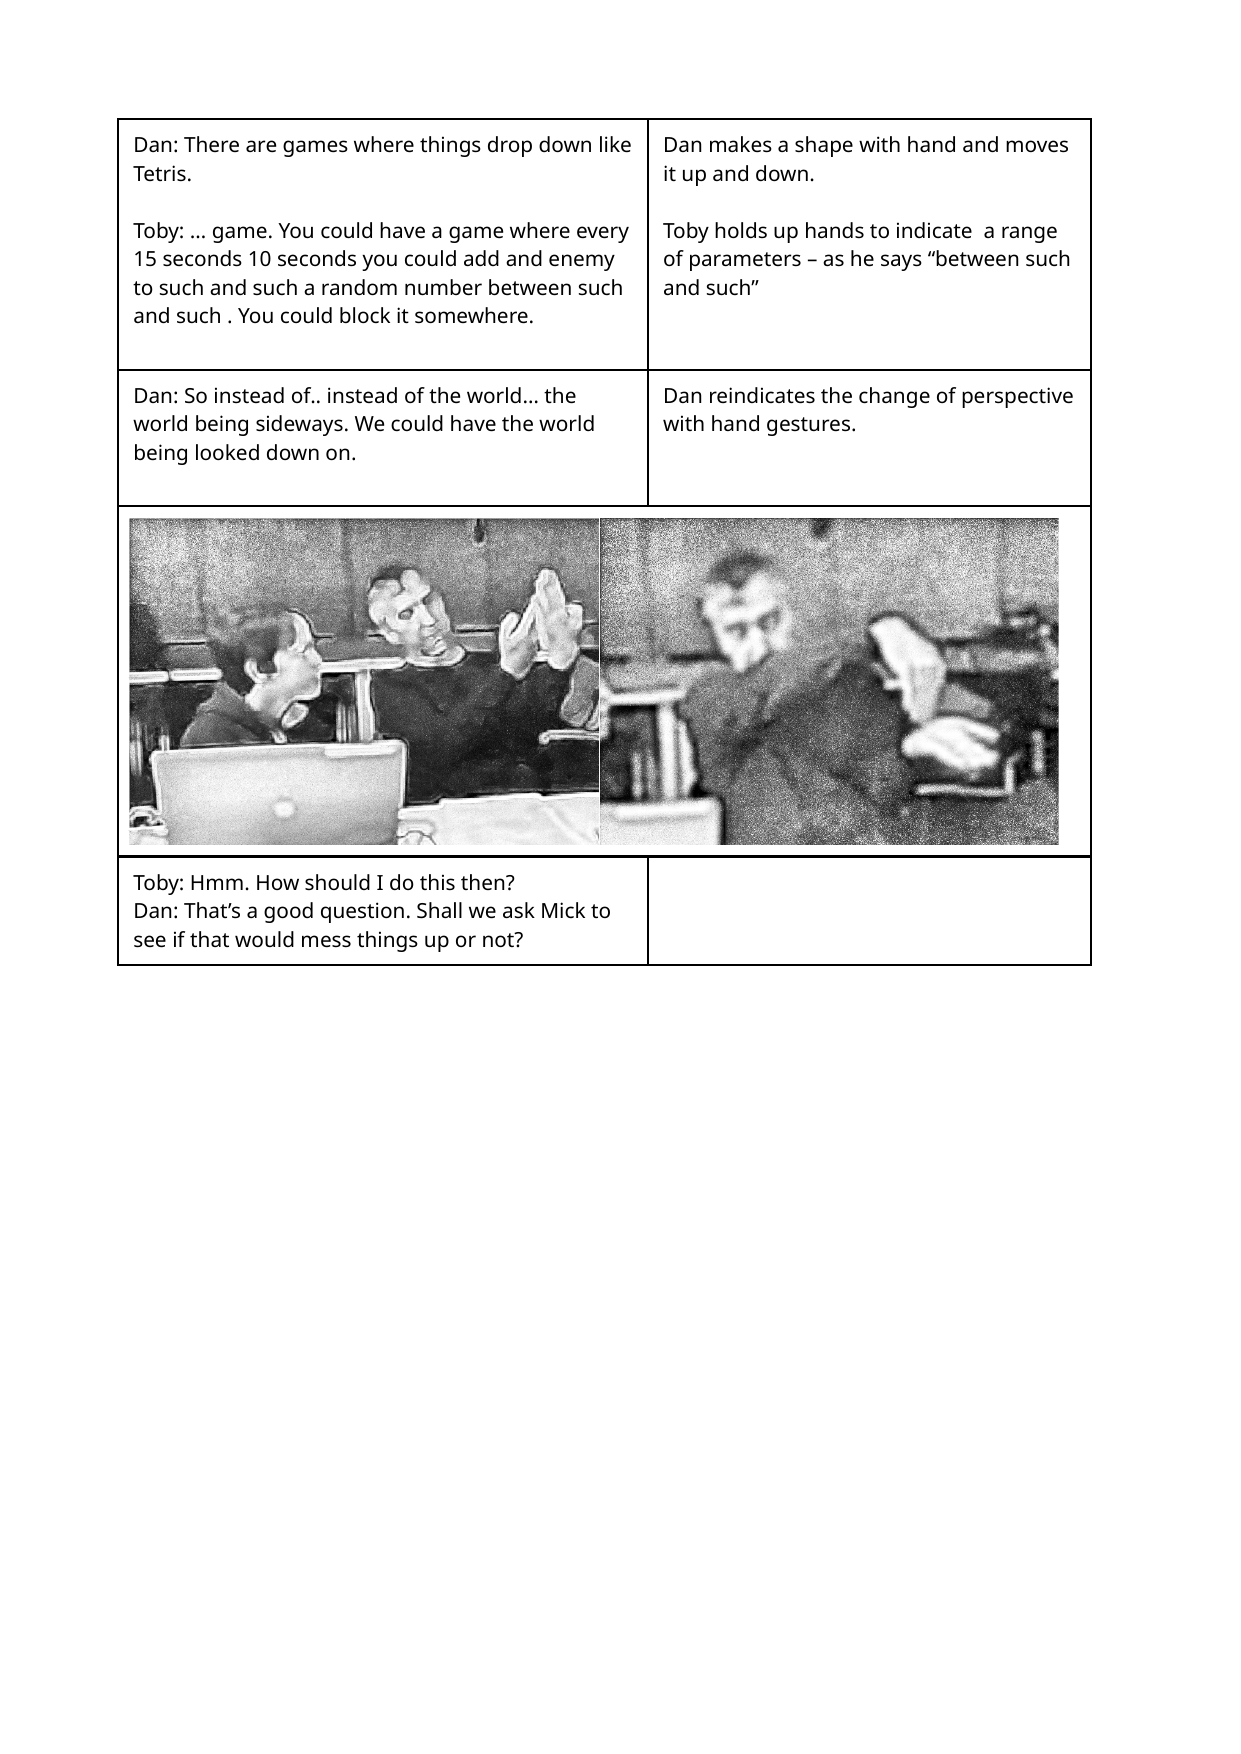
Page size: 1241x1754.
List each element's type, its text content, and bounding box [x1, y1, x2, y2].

picture [128, 517, 1059, 845]
table_cell Dan: So instead of.. instead of the world… the world being sideways. We could have the world being looked down on. [119, 371, 647, 505]
table_cell Dan: There are games where things drop down like Tetris. Toby: … game. You could have a game where every 15 seconds 10 seconds you could add and enemy to such and such a random number between such and such . You could block it somewhere. [119, 120, 647, 368]
table_cell [649, 858, 1090, 964]
table_cell Toby: Hmm. How should I do this then? Dan: That’s a good question. Shall we ask Mick to see if that would mess things up or not? [119, 858, 647, 964]
table_cell [119, 507, 1090, 855]
table_cell Dan makes a shape with hand and moves it up and down. Toby holds up hands to indicate a range of parameters – as he says “between such and such” [649, 120, 1090, 368]
table_cell Dan reindicates the change of perspective with hand gestures. [649, 371, 1090, 505]
